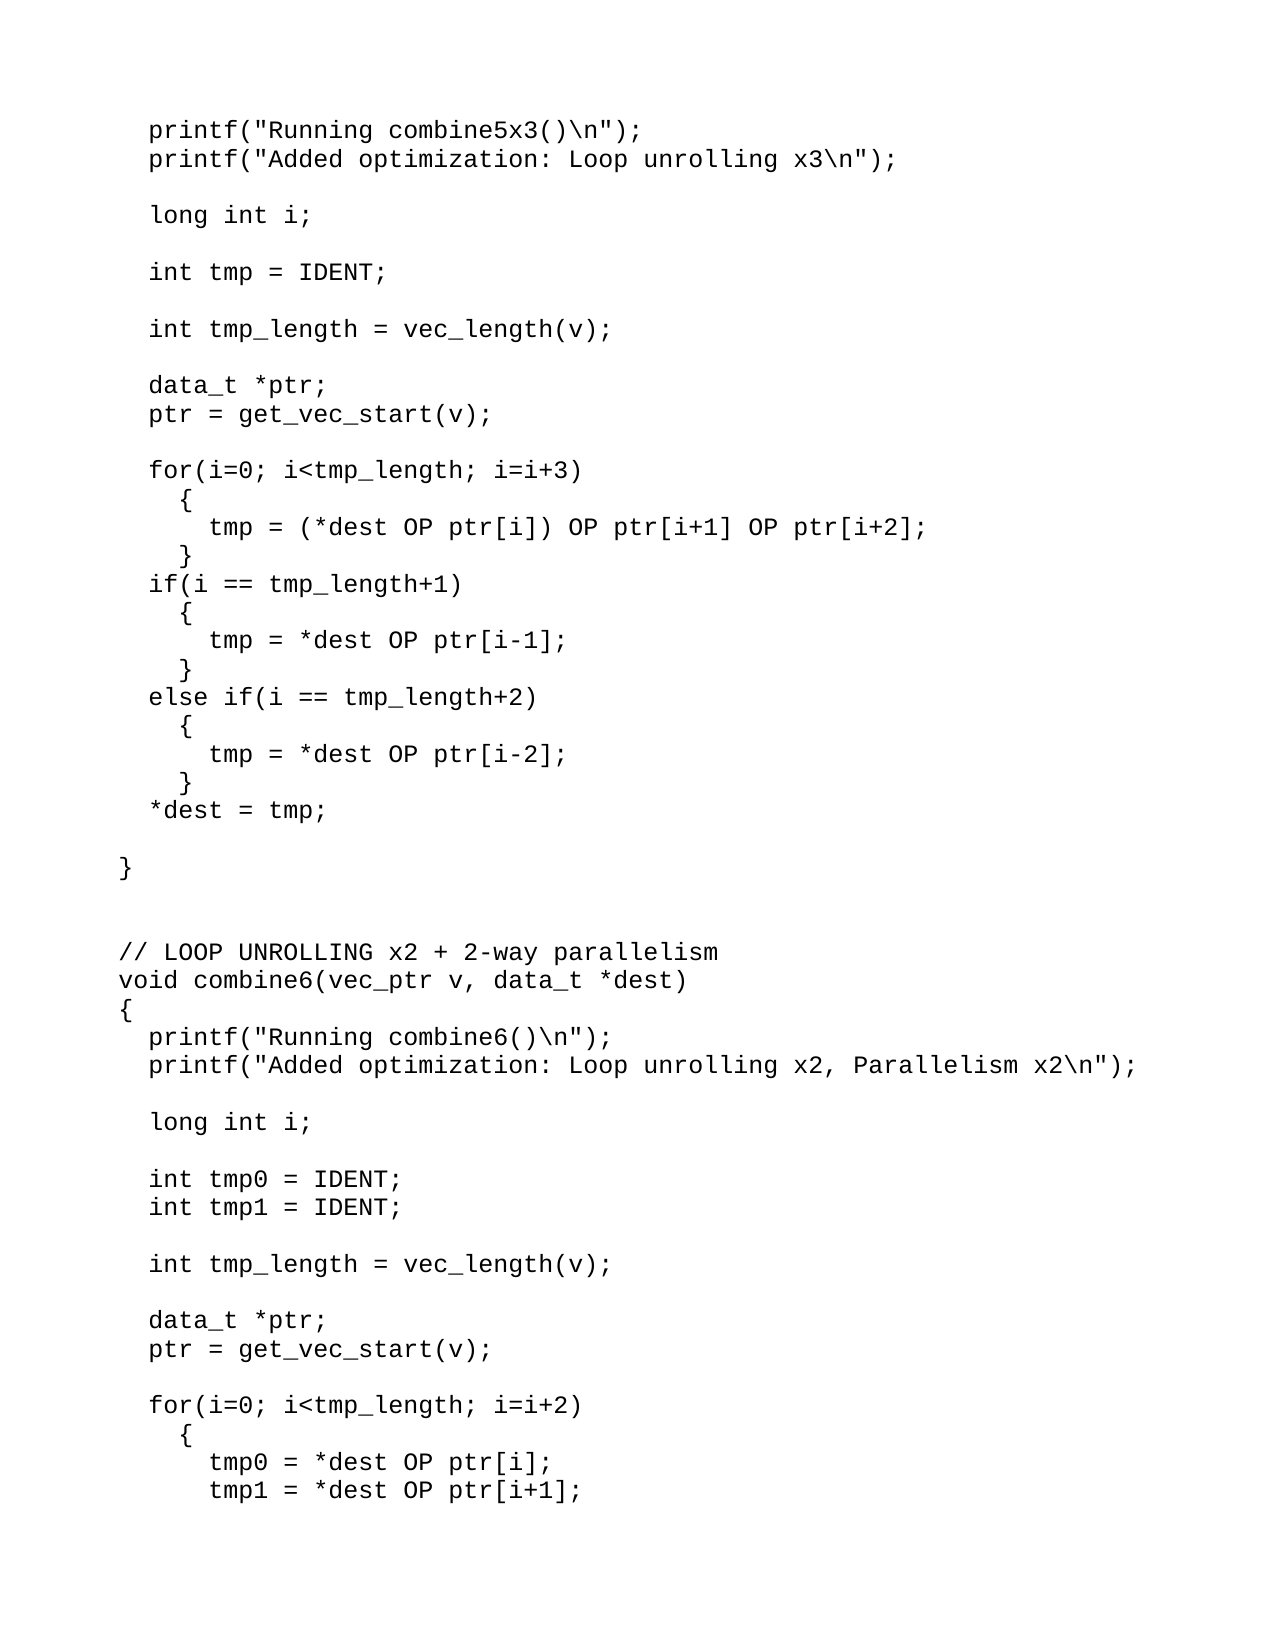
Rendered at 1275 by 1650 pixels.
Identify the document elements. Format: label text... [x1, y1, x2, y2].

text ptr = get_vec_start(v); [118, 1336, 1157, 1365]
text tmp = (*dest OP ptr[i]) OP ptr[i+1] OP ptr[i+2]; [118, 515, 1157, 543]
text int tmp = IDENT; [118, 260, 1157, 288]
text tmp = *dest OP ptr[i-2]; [118, 741, 1157, 770]
text printf("Added optimization: Loop unrolling x2, Parallelism x2\n"); [118, 1053, 1157, 1081]
text } [118, 770, 1157, 798]
text void combine6(vec_ptr v, data_t *dest) [118, 968, 1157, 996]
text if(i == tmp_length+1) [118, 571, 1157, 600]
text ptr = get_vec_start(v); [118, 401, 1157, 430]
text } [118, 855, 1157, 883]
text int tmp0 = IDENT; [118, 1166, 1157, 1195]
text else if(i == tmp_length+2) [118, 685, 1157, 713]
text printf("Added optimization: Loop unrolling x3\n"); [118, 146, 1157, 175]
text { [118, 996, 1157, 1025]
text { [118, 1421, 1157, 1450]
text // LOOP UNROLLING x2 + 2-way parallelism [118, 940, 1157, 968]
text { [118, 600, 1157, 628]
text int tmp_length = vec_length(v); [118, 1251, 1157, 1280]
text tmp0 = *dest OP ptr[i]; [118, 1450, 1157, 1478]
text int tmp_length = vec_length(v); [118, 316, 1157, 345]
text { [118, 486, 1157, 515]
text printf("Running combine5x3()\n"); [118, 118, 1157, 146]
text printf("Running combine6()\n"); [118, 1025, 1157, 1053]
text for(i=0; i<tmp_length; i=i+2) [118, 1393, 1157, 1421]
text data_t *ptr; [118, 373, 1157, 401]
text for(i=0; i<tmp_length; i=i+3) [118, 458, 1157, 486]
text long int i; [118, 203, 1157, 231]
text int tmp1 = IDENT; [118, 1195, 1157, 1223]
text *dest = tmp; [118, 798, 1157, 826]
text tmp1 = *dest OP ptr[i+1]; [118, 1478, 1157, 1506]
text } [118, 543, 1157, 571]
text long int i; [118, 1110, 1157, 1138]
text data_t *ptr; [118, 1308, 1157, 1336]
text } [118, 656, 1157, 685]
text { [118, 713, 1157, 741]
text tmp = *dest OP ptr[i-1]; [118, 628, 1157, 656]
